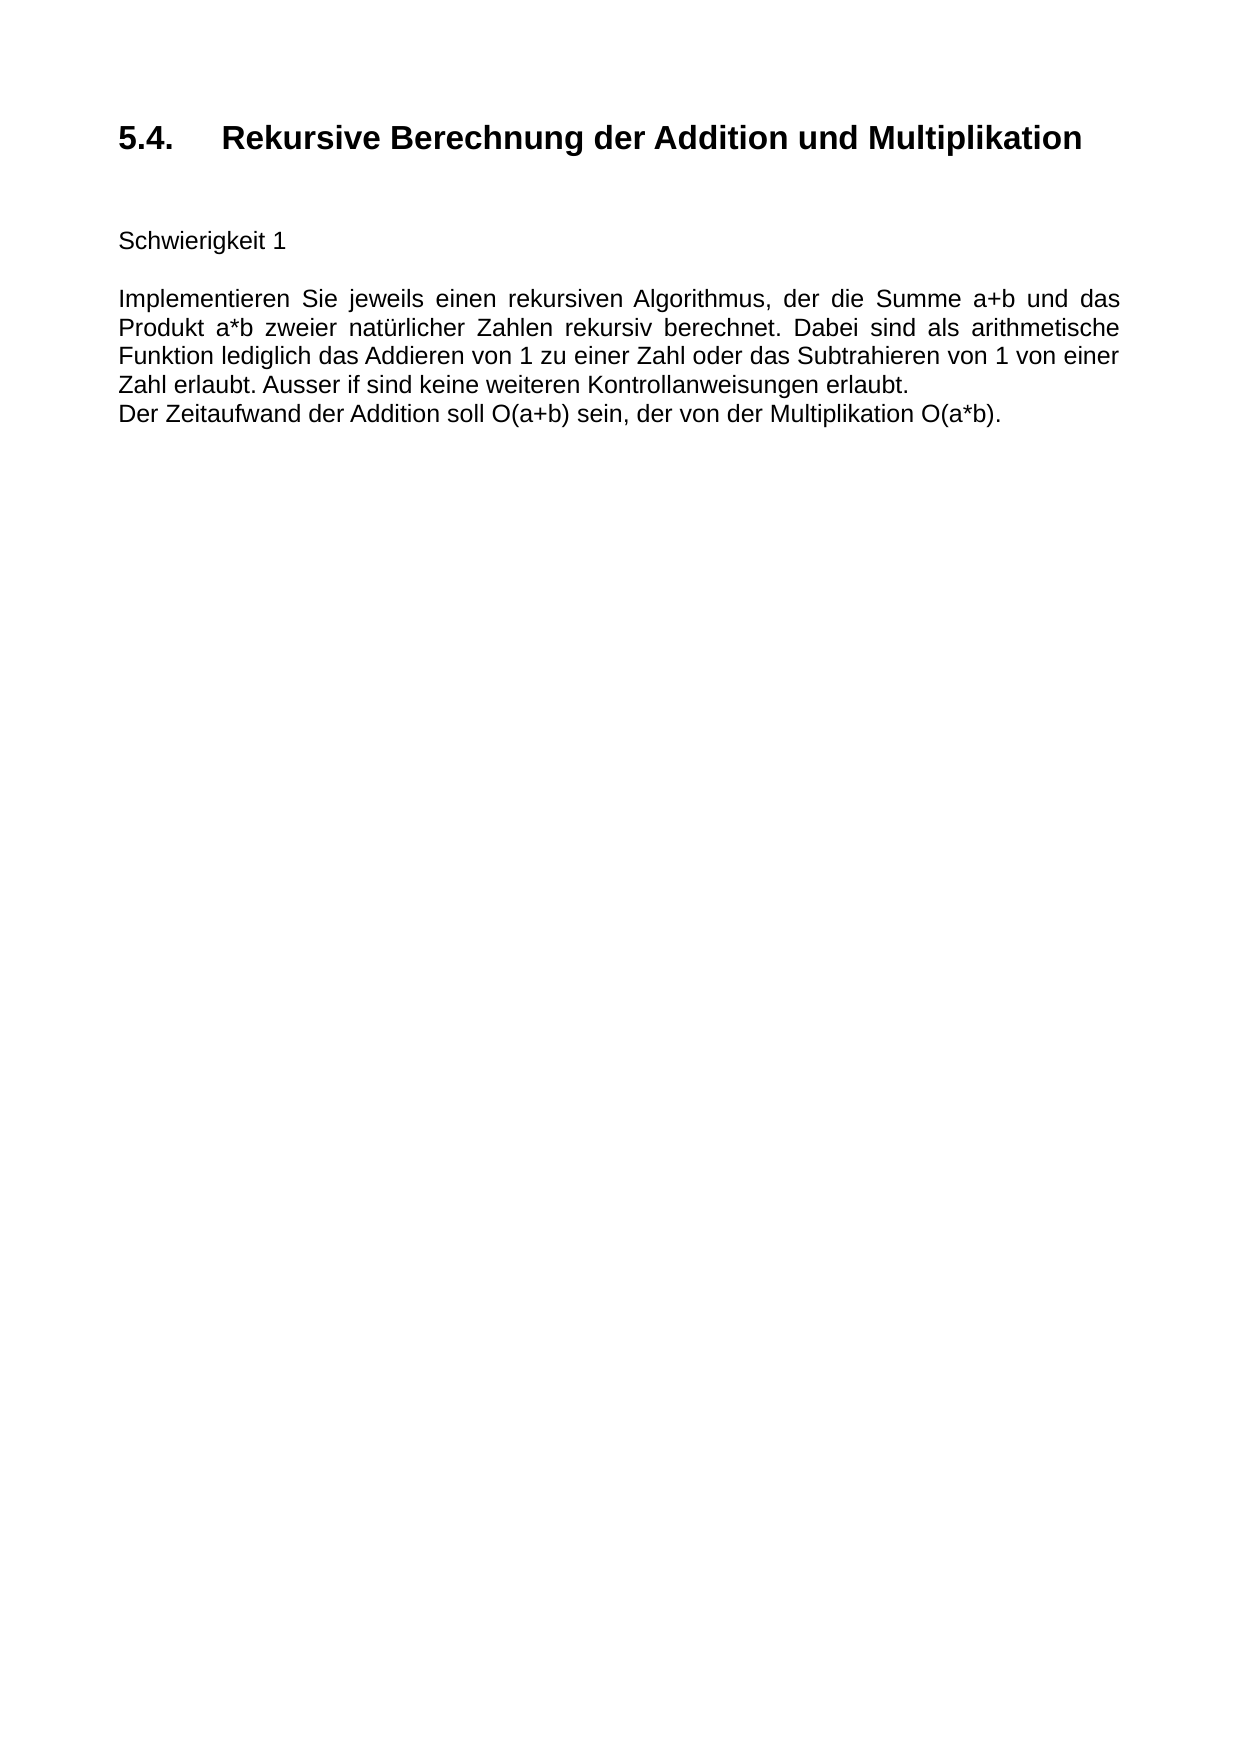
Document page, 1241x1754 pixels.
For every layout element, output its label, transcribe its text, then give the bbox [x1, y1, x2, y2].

text Schwierigkeit 1 [118, 226, 1122, 254]
text Der Zeitaufwand der Addition soll O(a+b) sein, der von der Multiplikation O(a*b). [118, 399, 1122, 428]
list Rekursive Berechnung der Addition und Multiplikation [118, 118, 1122, 157]
text Implementieren Sie jeweils einen rekursiven Algorithmus, der die Summe a+b und das Produkt a*b zweier natürlicher Zahlen rekursiv berechnet. Dabei sind als arithmetische Funktion lediglich das Addieren von 1 zu einer Zahl oder das Subtrahieren von 1 von einer Zahl erlaubt. Ausser if sind keine weiteren Kontrollanweisungen erlaubt. [118, 284, 1122, 399]
